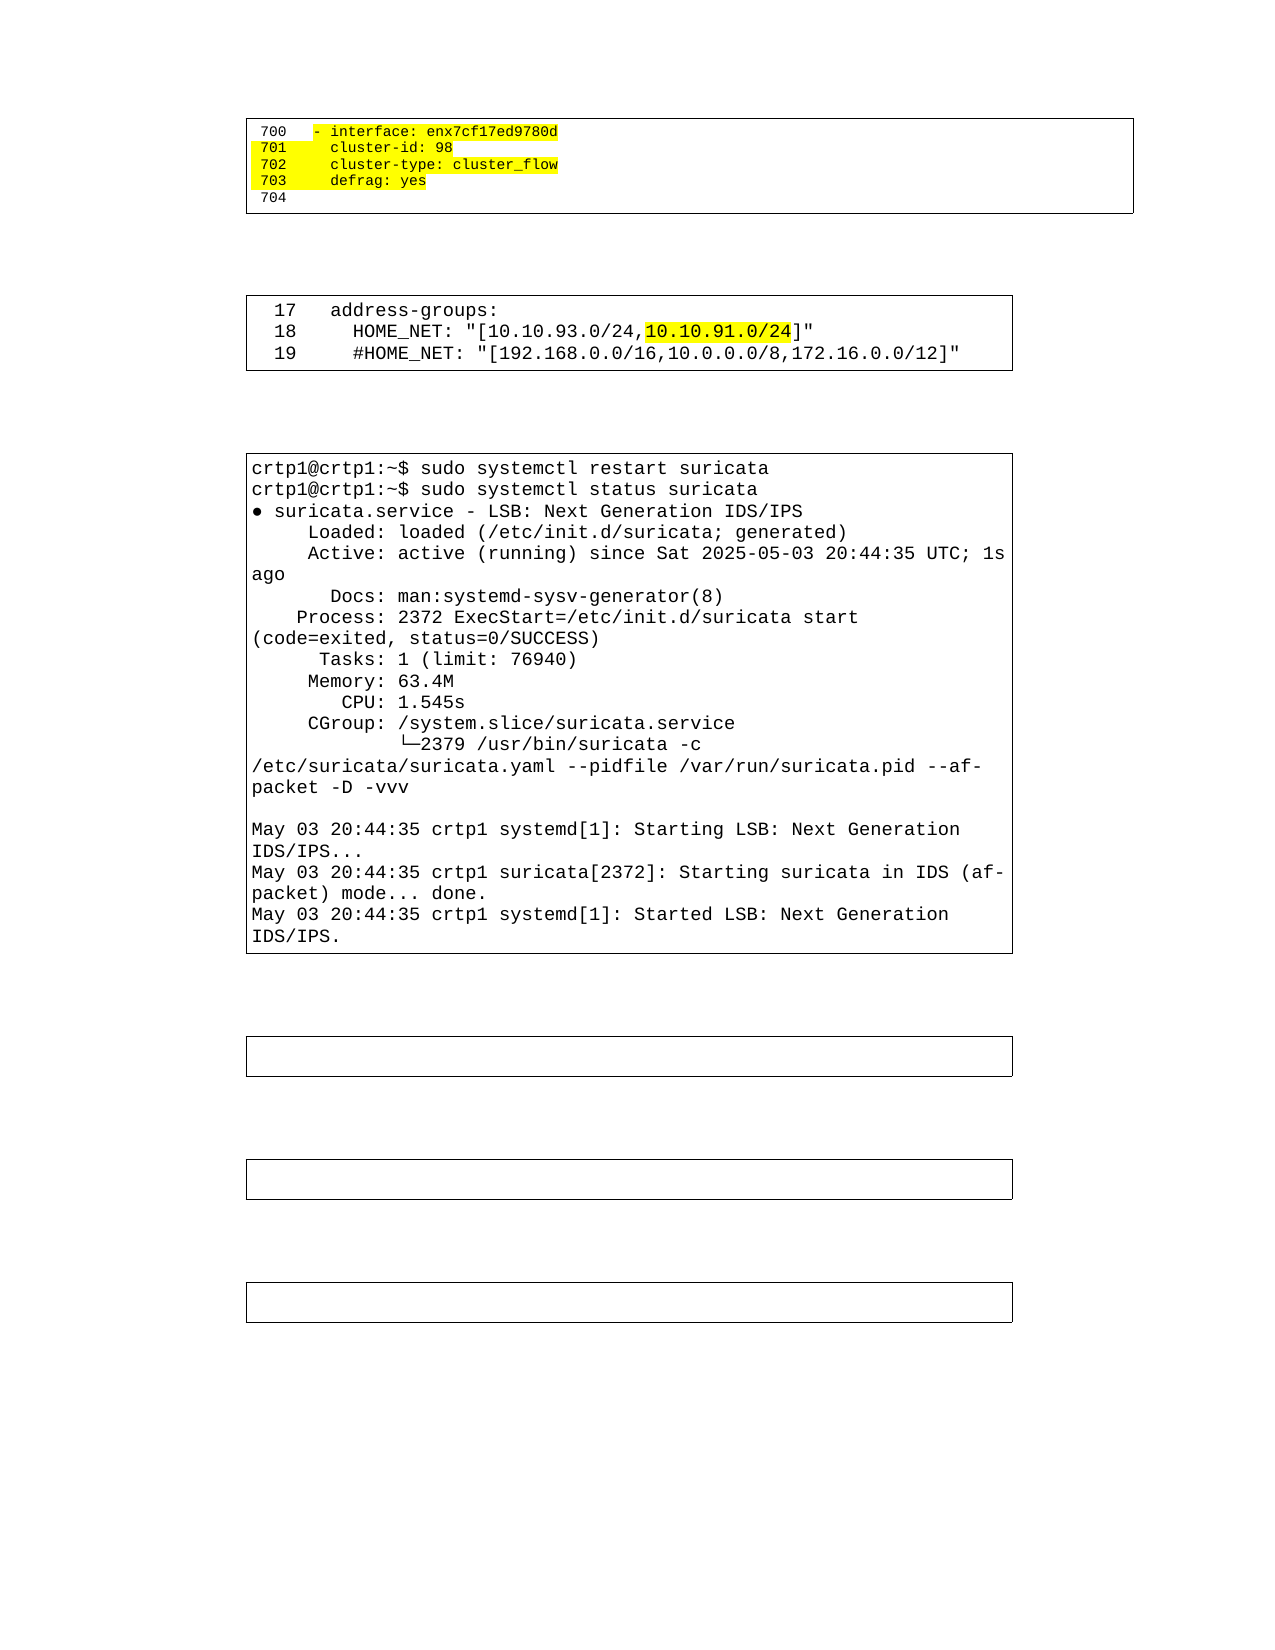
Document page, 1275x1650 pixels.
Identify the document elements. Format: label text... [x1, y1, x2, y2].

table_header 17 address-groups: 18 HOME_NET: "[10.10.93.0/24,10.10.91.0/24]" 19 #HOME_NET: "[192.168.0.0/16,10.0.0.0/8,172.16.0.0/12]" [247, 296, 1012, 370]
table_header [247, 1037, 1012, 1076]
table_header [247, 1160, 1012, 1199]
table_header [247, 1283, 1012, 1322]
table_header 700 - interface: enx7cf17ed9780d 701 cluster-id: 98 702 cluster-type: cluster_flow 703 defrag: yes 704 [247, 119, 1133, 212]
table_header crtp1@crtp1:~$ sudo systemctl restart suricata crtp1@crtp1:~$ sudo systemctl status suricata ● suricata.service - LSB: Next Generation IDS/IPS Loaded: loaded (/etc/init.d/suricata; generated) Active: active (running) since Sat 2025-05-03 20:44:35 UTC; 1s ago Docs: man:systemd-sysv-generator(8) Process: 2372 ExecStart=/etc/init.d/suricata start (code=exited, status=0/SUCCESS) Tasks: 1 (limit: 76940) Memory: 63.4M CPU: 1.545s CGroup: /system.slice/suricata.service └─2379 /usr/bin/suricata -c /etc/suricata/suricata.yaml --pidfile /var/run/suricata.pid --af-packet -D -vvv May 03 20:44:35 crtp1 systemd[1]: Starting LSB: Next Generation IDS/IPS... May 03 20:44:35 crtp1 suricata[2372]: Starting suricata in IDS (af-packet) mode... done. May 03 20:44:35 crtp1 systemd[1]: Started LSB: Next Generation IDS/IPS. [247, 454, 1012, 953]
